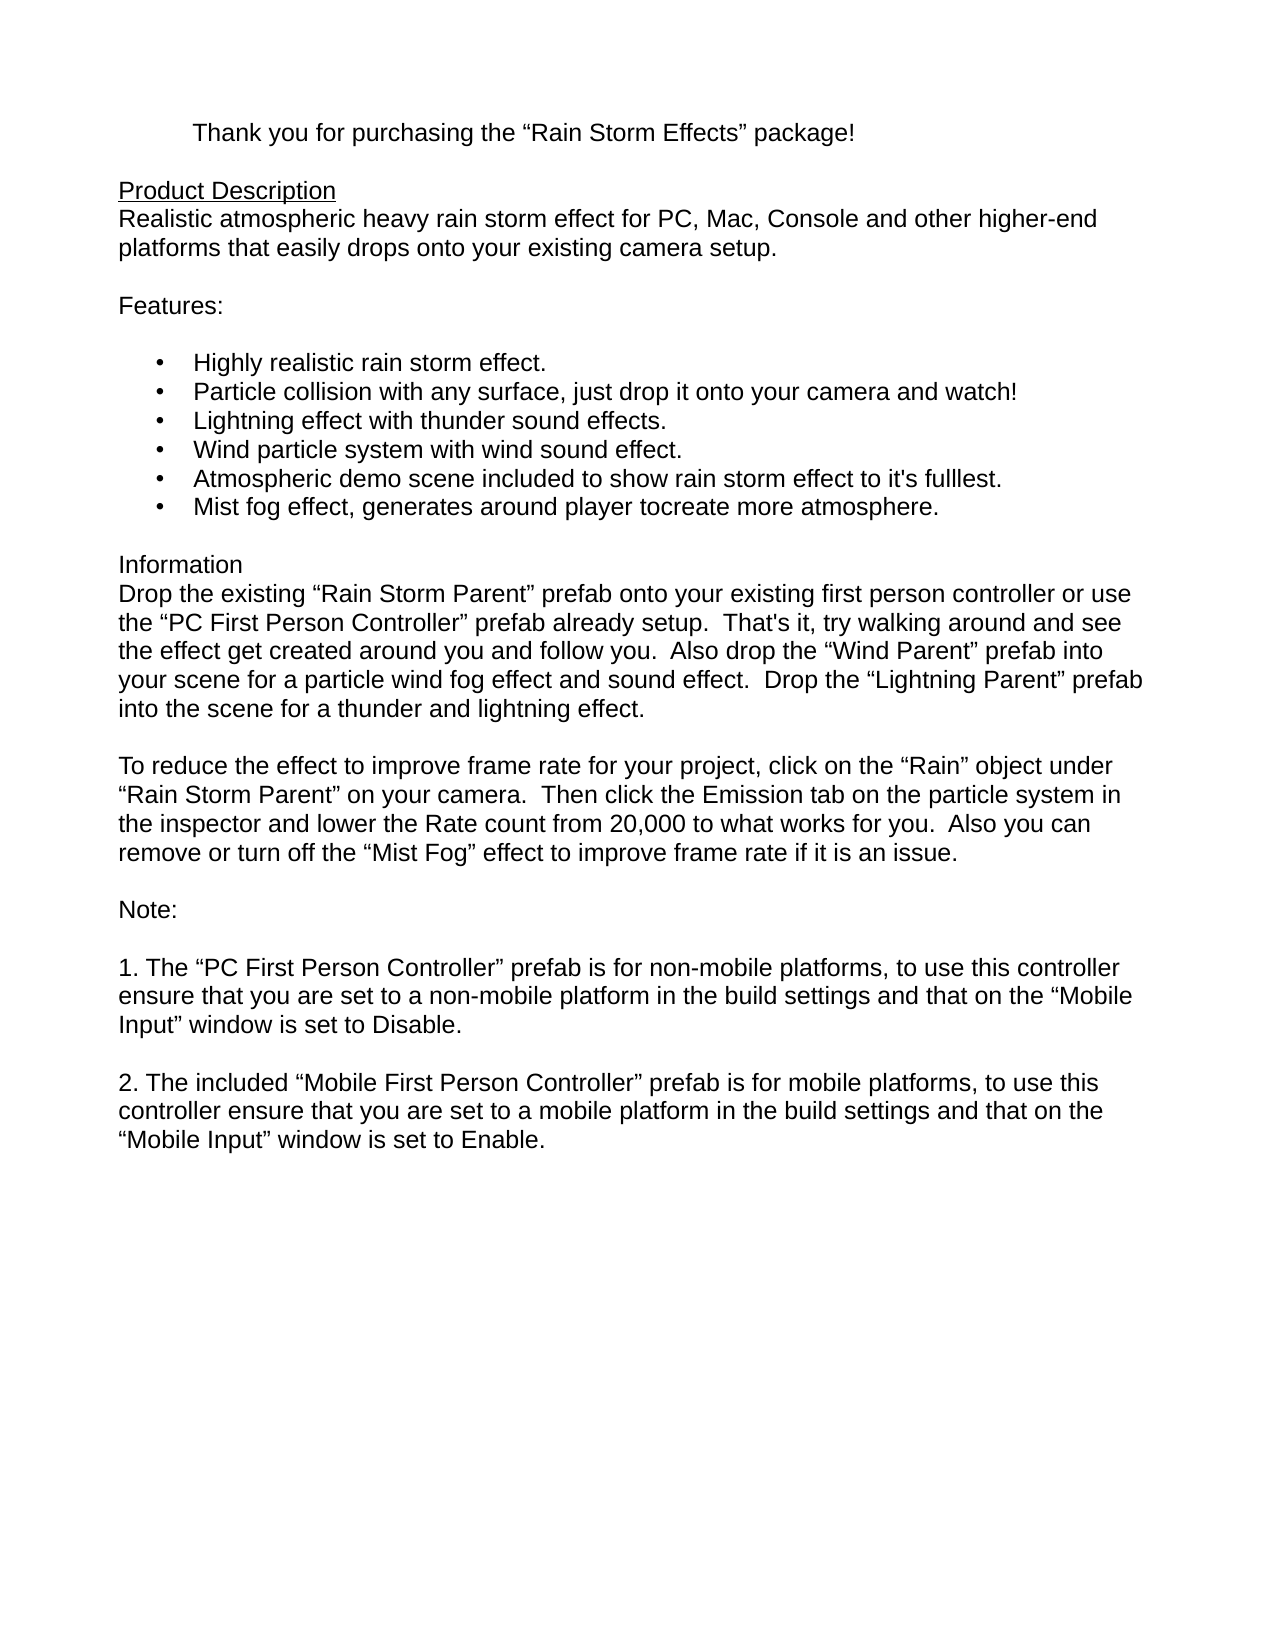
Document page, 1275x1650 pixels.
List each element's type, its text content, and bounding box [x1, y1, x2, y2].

list Lightning effect with thunder sound effects. [156, 406, 1157, 435]
text 1. The “PC First Person Controller” prefab is for non-mobile platforms, to use this controller ensure that you are set to a non-mobile platform in the build settings and that on the “Mobile Input” window is set to Disable. [118, 952, 1157, 1039]
list Highly realistic rain storm effect. [156, 348, 1157, 377]
list Atmospheric demo scene included to show rain storm effect to it's fulllest. [156, 463, 1157, 492]
text Information Drop the existing “Rain Storm Parent” prefab onto your existing first person controller or use the “PC First Person Controller” prefab already setup. That's it, try walking around and see the effect get created around you and follow you. Also drop the “Wind Parent” prefab into your scene for a particle wind fog effect and sound effect. Drop the “Lightning Parent” prefab into the scene for a thunder and lightning effect. To reduce the effect to improve frame rate for your project, click on the “Rain” object under “Rain Storm Parent” on your camera. Then click the Emission tab on the particle system in the inspector and lower the Rate count from 20,000 to what works for you. Also you can remove or turn off the “Mist Fog” effect to improve frame rate if it is an issue. [118, 550, 1157, 866]
text 2. The included “Mobile First Person Controller” prefab is for mobile platforms, to use this controller ensure that you are set to a mobile platform in the build settings and that on the “Mobile Input” window is set to Enable. [118, 1067, 1157, 1154]
text Thank you for purchasing the “Rain Storm Effects” package! [118, 118, 1157, 176]
list Mist fog effect, generates around player tocreate more atmosphere. [156, 492, 1157, 521]
list Wind particle system with wind sound effect. [156, 435, 1157, 463]
text Note: [118, 895, 1157, 924]
text Product Description Realistic atmospheric heavy rain storm effect for PC, Mac, Console and other higher-end platforms that easily drops onto your existing camera setup. Features: [118, 176, 1157, 348]
list Particle collision with any surface, just drop it onto your camera and watch! [156, 377, 1157, 406]
